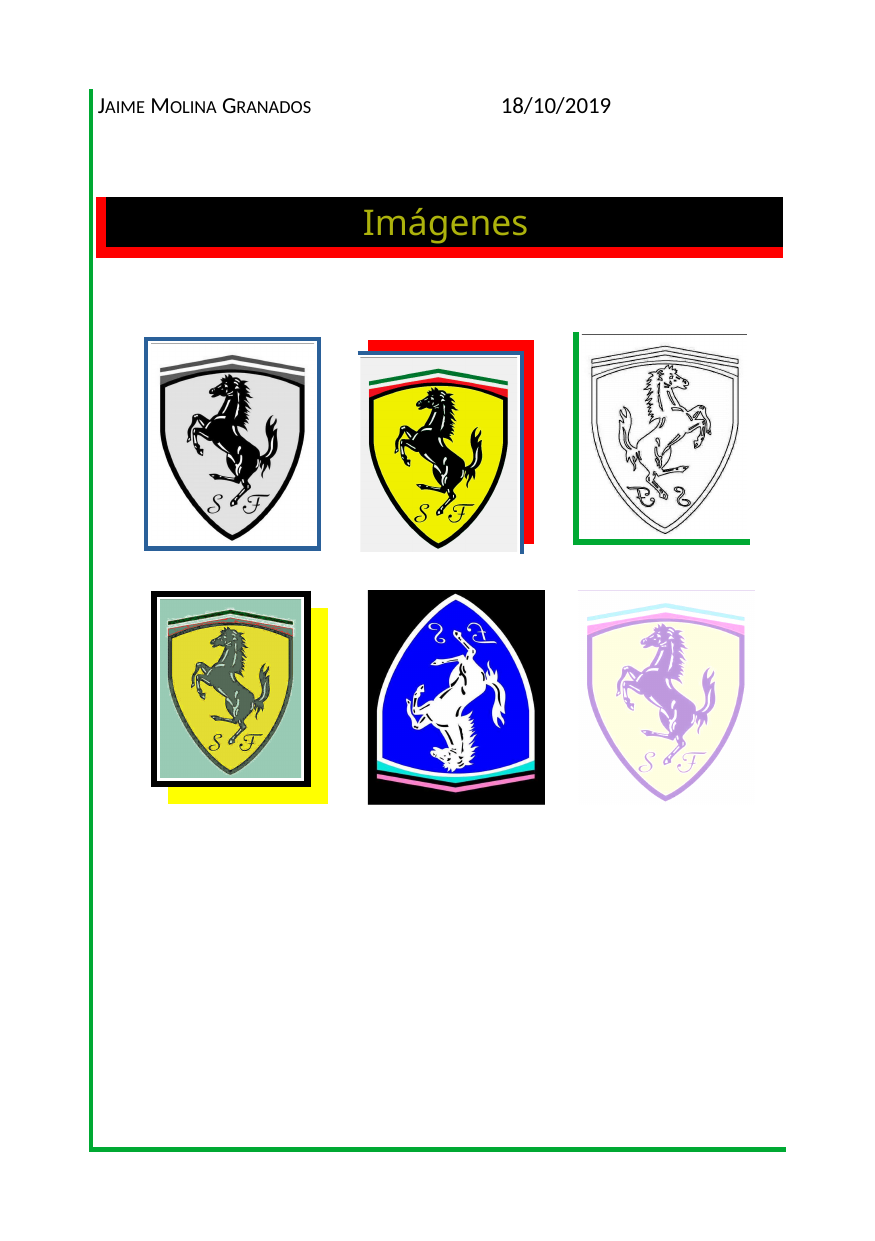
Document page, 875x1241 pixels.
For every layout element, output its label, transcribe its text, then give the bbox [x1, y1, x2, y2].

picture [360, 357, 518, 552]
picture [367, 590, 545, 805]
picture [160, 599, 302, 778]
text Imágenes [106, 197, 783, 247]
picture [581, 334, 747, 537]
